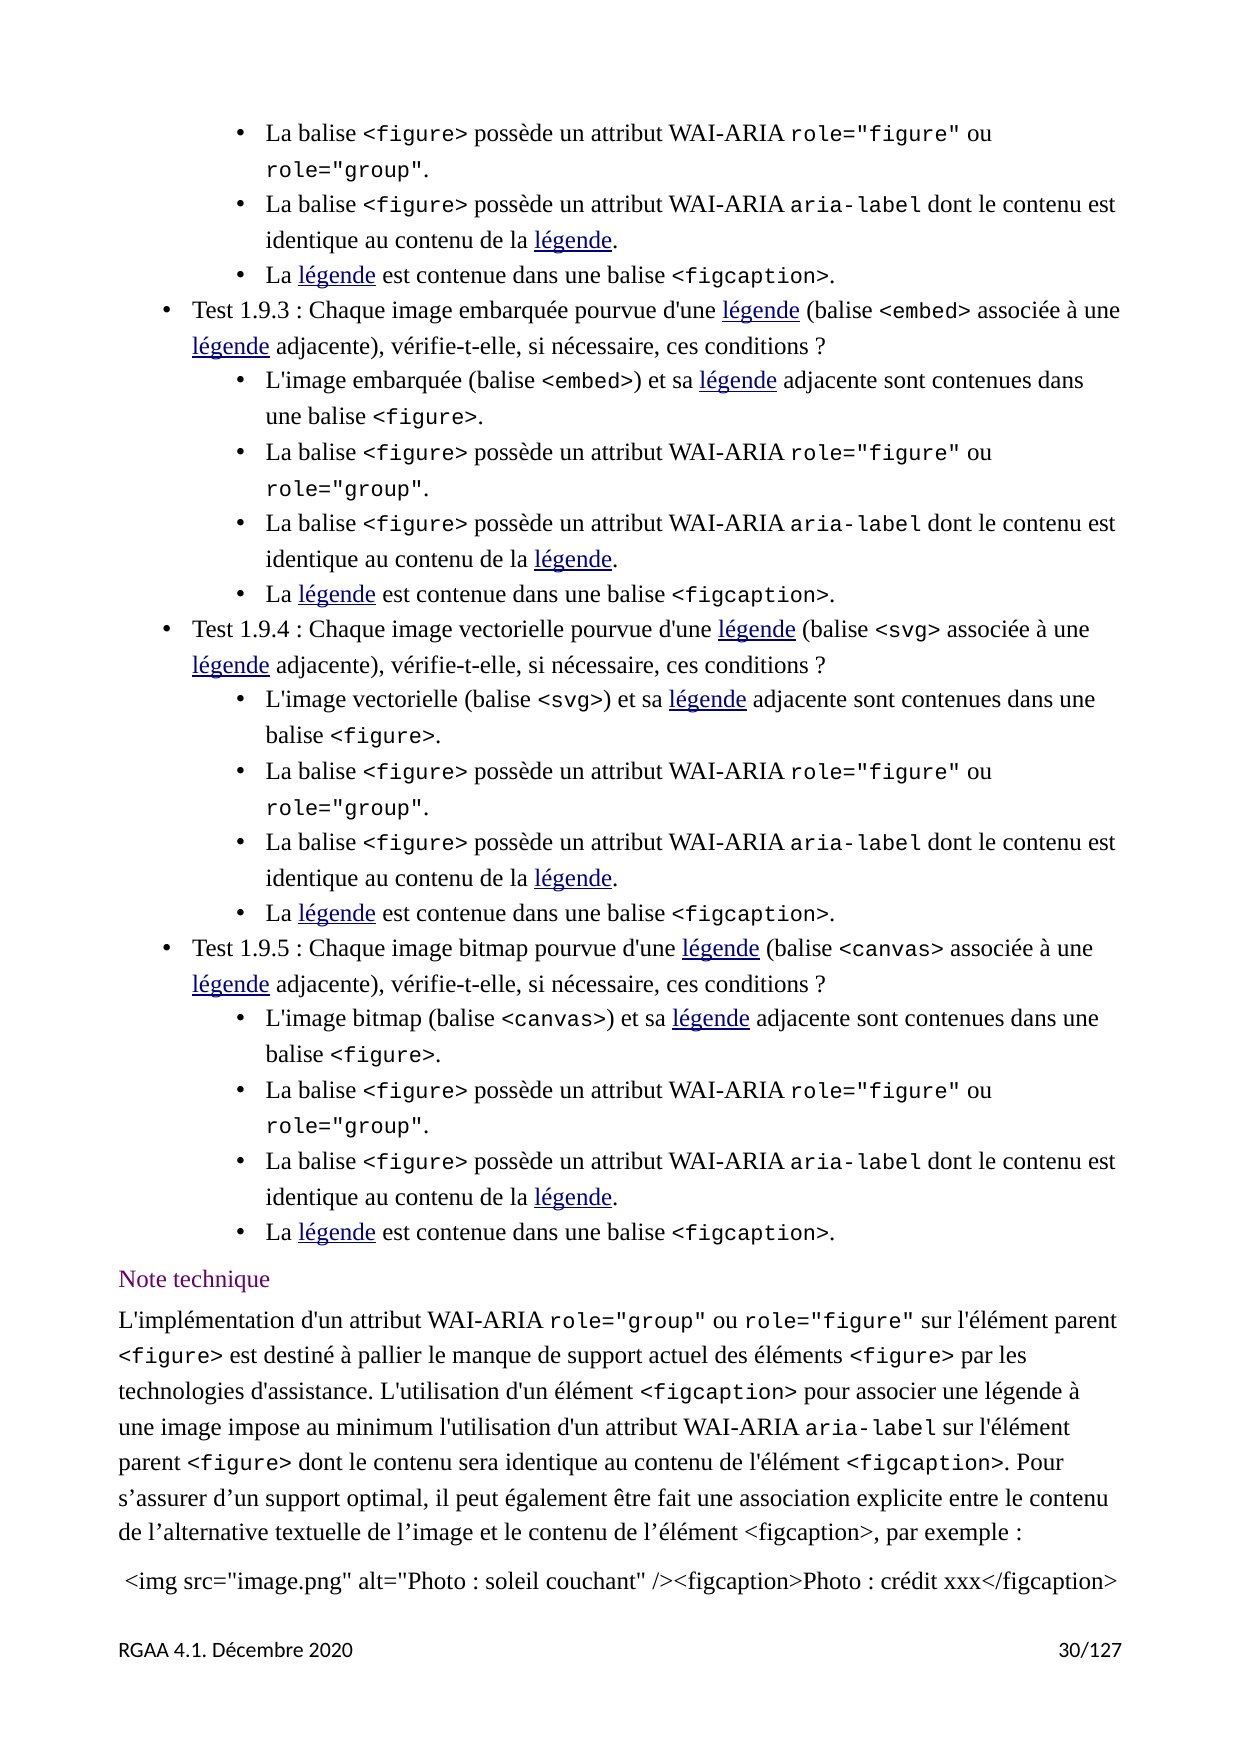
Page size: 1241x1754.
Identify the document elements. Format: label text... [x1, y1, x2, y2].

text L'implémentation d'un attribut WAI-ARIA role="group" ou role="figure" sur l'élément parent <figure> est destiné à pallier le manque de support actuel des éléments <figure> par les technologies d'assistance. L'utilisation d'un élément <figcaption> pour associer une légende à une image impose au minimum l'utilisation d'un attribut WAI-ARIA aria-label sur l'élément parent <figure> dont le contenu sera identique au contenu de l'élément <figcaption>. Pour s’assurer d’un support optimal, il peut également être fait une association explicite entre le contenu de l’alternative textuelle de l’image et le contenu de l’élément <figcaption>, par exemple : [118, 1305, 1122, 1546]
text <img src="image.png" alt="Photo : soleil couchant" /><figcaption>Photo : crédit xxx</figcaption> [118, 1566, 1122, 1595]
list La balise <figure> possède un attribut WAI-ARIA role="figure" ou role="group". [236, 437, 1122, 503]
list La balise <figure> possède un attribut WAI-ARIA aria-label dont le contenu est identique au contenu de la légende. [236, 1146, 1122, 1211]
list L'image bitmap (balise <canvas>) et sa légende adjacente sont contenues dans une balise <figure>. [236, 1003, 1122, 1069]
list L'image vectorielle (balise <svg>) et sa légende adjacente sont contenues dans une balise <figure>. [236, 684, 1122, 750]
list Test 1.9.5 : Chaque image bitmap pourvue d'une légende (balise <canvas> associée à une légende adjacente), vérifie-t-elle, si nécessaire, ces conditions ? [162, 933, 1122, 998]
subtitle Note technique [118, 1264, 1122, 1293]
list La légende est contenue dans une balise <figcaption>. [236, 898, 1122, 927]
list L'image embarquée (balise <embed>) et sa légende adjacente sont contenues dans une balise <figure>. [236, 366, 1122, 431]
list La légende est contenue dans une balise <figcaption>. [236, 1217, 1122, 1246]
list La balise <figure> possède un attribut WAI-ARIA role="figure" ou role="group". [236, 756, 1122, 822]
list La légende est contenue dans une balise <figcaption>. [236, 579, 1122, 608]
list La balise <figure> possède un attribut WAI-ARIA aria-label dont le contenu est identique au contenu de la légende. [236, 827, 1122, 892]
list La légende est contenue dans une balise <figcaption>. [236, 260, 1122, 289]
list Test 1.9.4 : Chaque image vectorielle pourvue d'une légende (balise <svg> associée à une légende adjacente), vérifie-t-elle, si nécessaire, ces conditions ? [162, 614, 1122, 679]
list Test 1.9.3 : Chaque image embarquée pourvue d'une légende (balise <embed> associée à une légende adjacente), vérifie-t-elle, si nécessaire, ces conditions ? [162, 296, 1122, 360]
list La balise <figure> possède un attribut WAI-ARIA aria-label dont le contenu est identique au contenu de la légende. [236, 189, 1122, 254]
list La balise <figure> possède un attribut WAI-ARIA role="figure" ou role="group". [236, 1075, 1122, 1141]
list La balise <figure> possède un attribut WAI-ARIA aria-label dont le contenu est identique au contenu de la légende. [236, 508, 1122, 573]
list La balise <figure> possède un attribut WAI-ARIA role="figure" ou role="group". [236, 118, 1122, 184]
